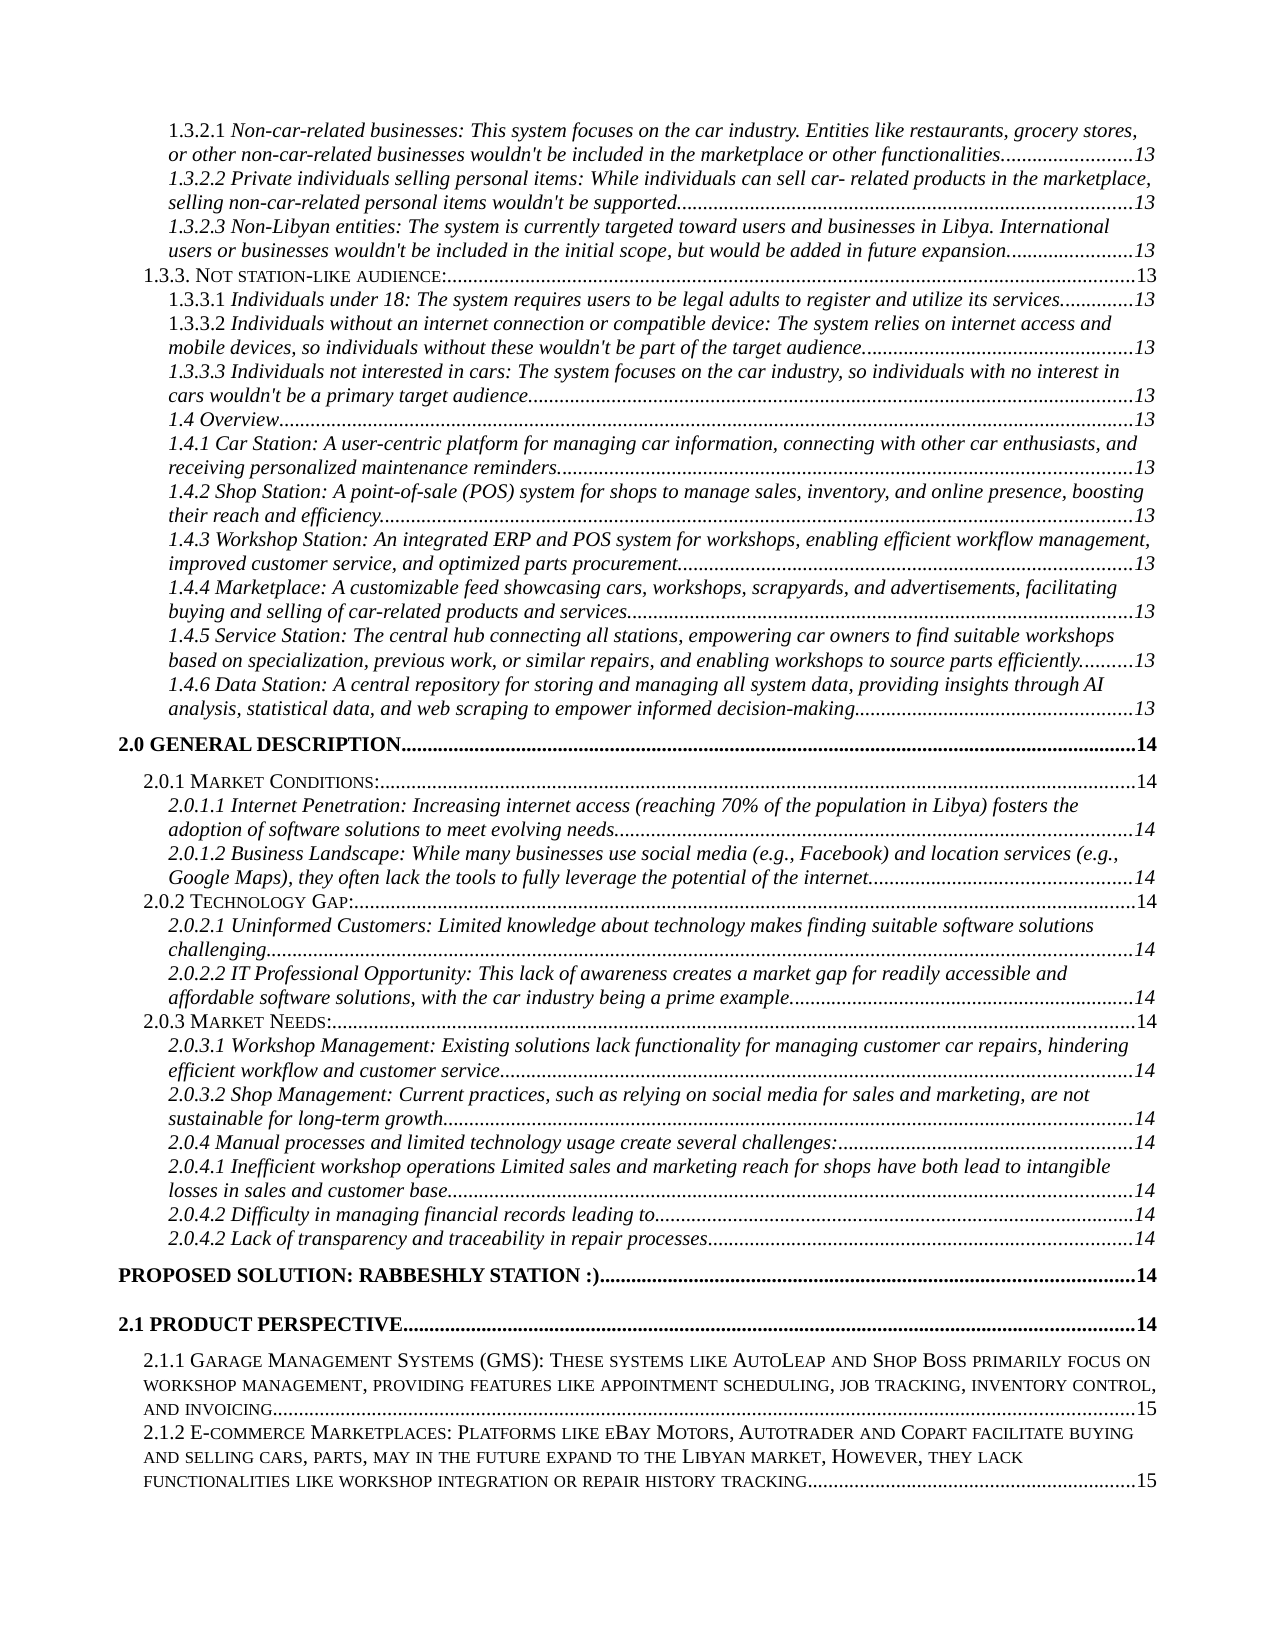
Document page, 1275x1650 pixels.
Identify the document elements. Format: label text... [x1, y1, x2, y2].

text 2.0.1.2 Business Landscape: While many businesses use social media (e.g., Facebook) and location services (e.g., Google Maps), they often lack the tools to fully leverage the potential of the internet. 14 [168, 841, 1157, 889]
text 1.3.3.3 Individuals not interested in cars: The system focuses on the car industry, so individuals with no interest in cars wouldn't be a primary target audience. 13 [168, 359, 1157, 407]
text 2.0.4.2 Difficulty in managing financial records leading to 14 [168, 1202, 1157, 1226]
text Proposed Solution: Rabbeshly Station :) 14 [118, 1262, 1157, 1287]
text 2.0.3.2 Shop Management: Current practices, such as relying on social media for sales and marketing, are not sustainable for long-term growth. 14 [168, 1082, 1157, 1130]
text 2.0.4.1 Inefficient workshop operations Limited sales and marketing reach for shops have both lead to intangible losses in sales and customer base 14 [168, 1154, 1157, 1202]
text 2.0.4.2 Lack of transparency and traceability in repair processes 14 [168, 1226, 1157, 1250]
text 1.3.2.1 Non-car-related businesses: This system focuses on the car industry. Entities like restaurants, grocery stores, or other non-car-related businesses wouldn't be included in the marketplace or other functionalities. 13 [168, 118, 1157, 166]
text 1.4.1 Car Station: A user-centric platform for managing car information, connecting with other car enthusiasts, and receiving personalized maintenance reminders. 13 [168, 431, 1157, 479]
text 2.1.2 E-commerce Marketplaces: Platforms like eBay Motors, Autotrader and Copart facilitate buying and selling cars, parts, may in the future expand to the Libyan market, However, they lack functionalities like workshop integration or repair history tracking. 15 [143, 1420, 1157, 1492]
text 2.1 Product Perspective 14 [118, 1312, 1157, 1336]
text 2.0.1.1 Internet Penetration: Increasing internet access (reaching 70% of the population in Libya) fosters the adoption of software solutions to meet evolving needs. 14 [168, 793, 1157, 841]
text 2.0 General Description 14 [118, 732, 1157, 756]
text 1.3.3.1 Individuals under 18: The system requires users to be legal adults to register and utilize its services. 13 [168, 287, 1157, 311]
text 1.4.5 Service Station: The central hub connecting all stations, empowering car owners to find suitable workshops based on specialization, previous work, or similar repairs, and enabling workshops to source parts efficiently. 13 [168, 623, 1157, 672]
text 2.0.2 Technology Gap: 14 [143, 889, 1157, 913]
text 2.0.2.1 Uninformed Customers: Limited knowledge about technology makes finding suitable software solutions challenging. 14 [168, 913, 1157, 961]
text 1.4.4 Marketplace: A customizable feed showcasing cars, workshops, scrapyards, and advertisements, facilitating buying and selling of car-related products and services. 13 [168, 575, 1157, 623]
text 1.4.3 Workshop Station: An integrated ERP and POS system for workshops, enabling efficient workflow management, improved customer service, and optimized parts procurement. 13 [168, 527, 1157, 575]
text 2.1.1 Garage Management Systems (GMS): These systems like AutoLeap and Shop Boss primarily focus on workshop management, providing features like appointment scheduling, job tracking, inventory control, and invoicing. 15 [143, 1348, 1157, 1420]
text 1.4.6 Data Station: A central repository for storing and managing all system data, providing insights through AI analysis, statistical data, and web scraping to empower informed decision-making. 13 [168, 672, 1157, 720]
text 1.4.2 Shop Station: A point-of-sale (POS) system for shops to manage sales, inventory, and online presence, boosting their reach and efficiency. 13 [168, 479, 1157, 527]
text 1.3.2.3 Non-Libyan entities: The system is currently targeted toward users and businesses in Libya. International users or businesses wouldn't be included in the initial scope, but would be added in future expansion. 13 [168, 214, 1157, 262]
text 1.3.3. Not station-like audience: 13 [143, 262, 1157, 287]
text 2.0.2.2 IT Professional Opportunity: This lack of awareness creates a market gap for readily accessible and affordable software solutions, with the car industry being a prime example. 14 [168, 961, 1157, 1009]
text 1.4 Overview 13 [168, 407, 1157, 431]
text 2.0.3.1 Workshop Management: Existing solutions lack functionality for managing customer car repairs, hindering efficient workflow and customer service. 14 [168, 1033, 1157, 1082]
text 2.0.1 Market Conditions: 14 [143, 769, 1157, 793]
text 1.3.2.2 Private individuals selling personal items: While individuals can sell car- related products in the marketplace, selling non-car-related personal items wouldn't be supported. 13 [168, 166, 1157, 214]
text 2.0.3 Market Needs: 14 [143, 1009, 1157, 1033]
text 1.3.3.2 Individuals without an internet connection or compatible device: The system relies on internet access and mobile devices, so individuals without these wouldn't be part of the target audience. 13 [168, 311, 1157, 359]
text 2.0.4 Manual processes and limited technology usage create several challenges: 14 [168, 1130, 1157, 1154]
